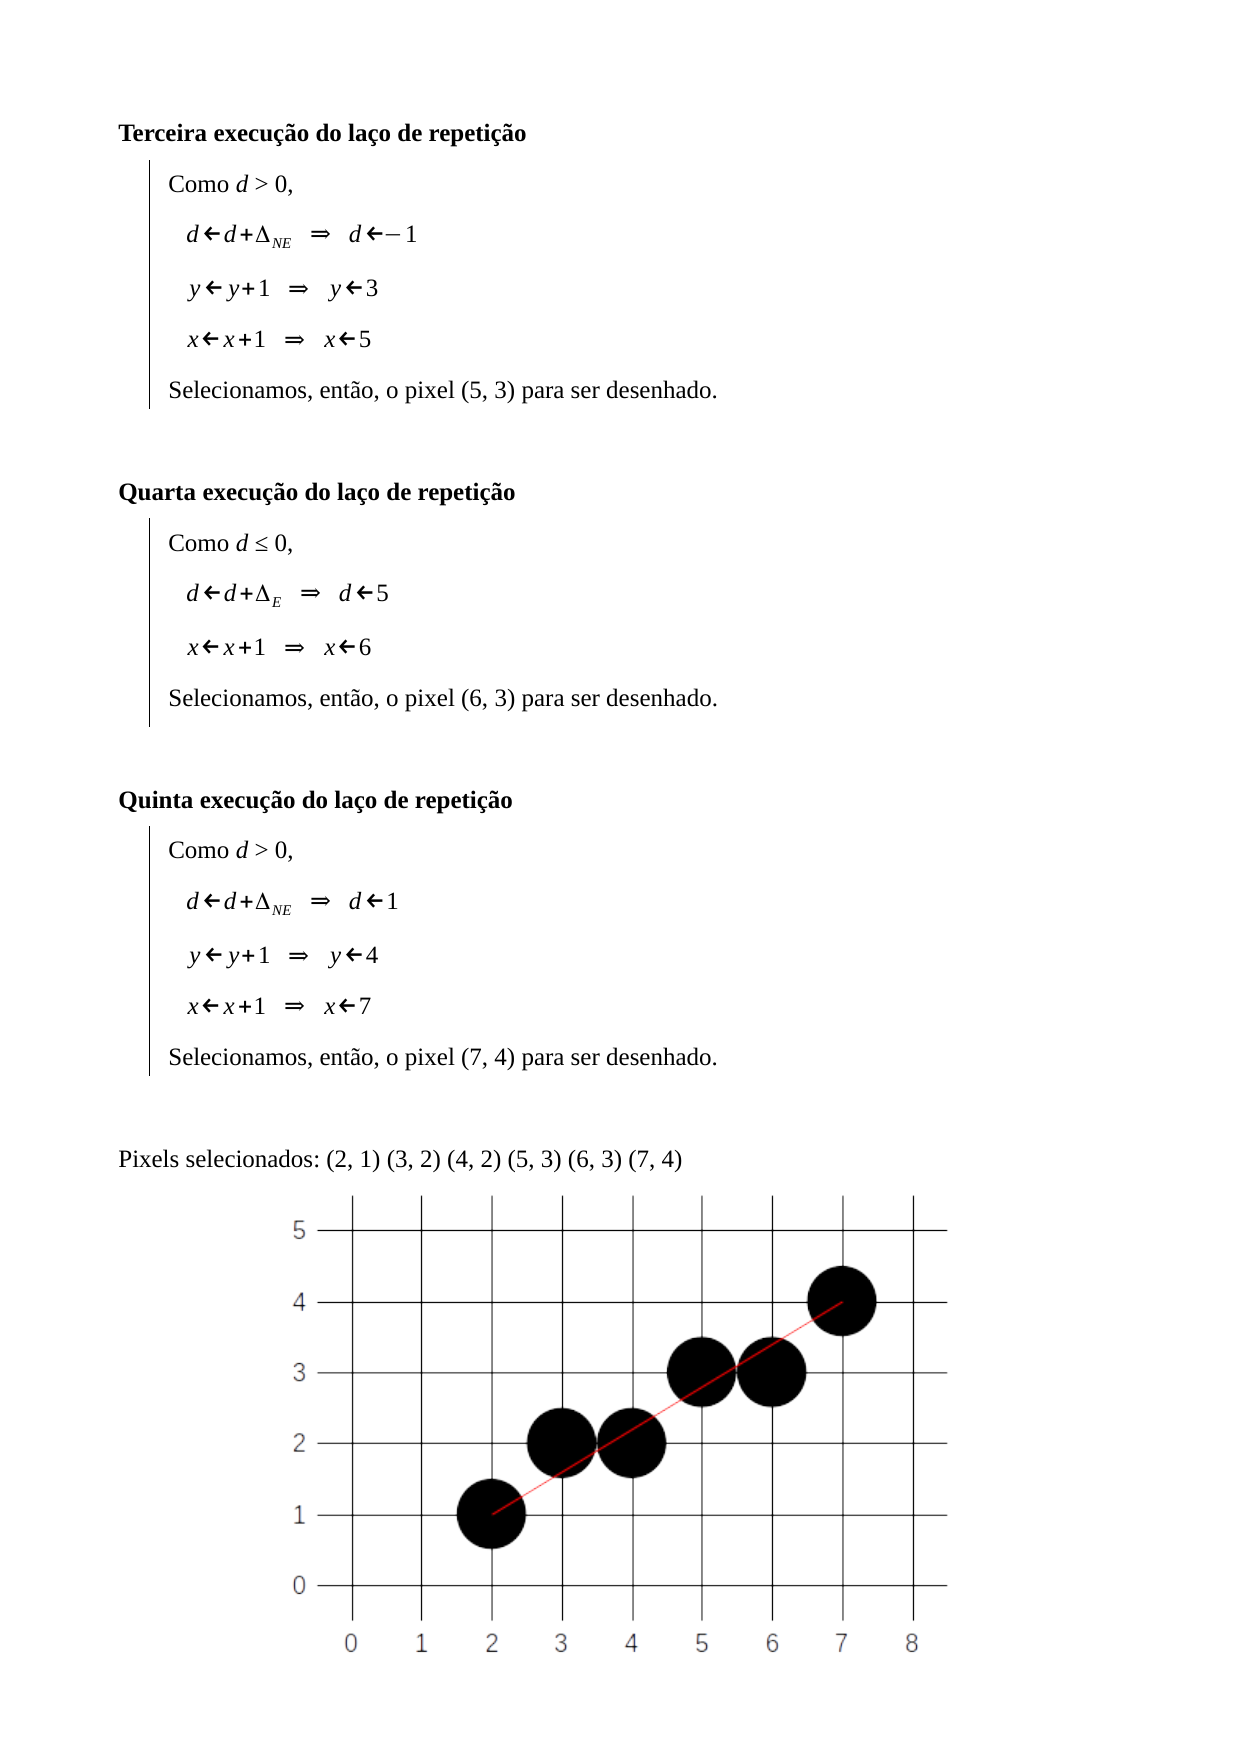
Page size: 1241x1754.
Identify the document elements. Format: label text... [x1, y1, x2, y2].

text [118, 169, 149, 198]
text ⇒ [150, 325, 1122, 353]
text [118, 578, 149, 611]
text [118, 633, 149, 661]
text ⇒ [150, 219, 1122, 252]
text ⇒ [150, 578, 1122, 611]
text Como d > 0, [150, 836, 1122, 864]
text Quarta execução do laço de repetição [118, 477, 1122, 506]
picture [292, 1194, 949, 1654]
text ⇒ [150, 941, 1122, 969]
text [118, 836, 149, 864]
text ⇒ [150, 274, 1122, 303]
text Terceira execução do laço de repetição [118, 118, 1122, 147]
text Selecionamos, então, o pixel (7, 4) para ser desenhado. [150, 1042, 1122, 1071]
text [118, 274, 149, 303]
text [118, 325, 149, 353]
text Como d > 0, [150, 169, 1122, 198]
text ⇒ [150, 633, 1122, 661]
text Selecionamos, então, o pixel (5, 3) para ser desenhado. [150, 375, 1122, 404]
text Selecionamos, então, o pixel (6, 3) para ser desenhado. [150, 683, 1122, 712]
text ⇒ [150, 991, 1122, 1020]
text [118, 886, 149, 919]
text Quinta execução do laço de repetição [118, 785, 1122, 814]
text [118, 219, 149, 252]
text [118, 991, 149, 1020]
text [118, 528, 149, 556]
text [118, 941, 149, 969]
text Pixels selecionados: (2, 1) (3, 2) (4, 2) (5, 3) (6, 3) (7, 4) [118, 1144, 1122, 1172]
text ⇒ [150, 886, 1122, 919]
text Como d ≤ 0, [150, 528, 1122, 556]
